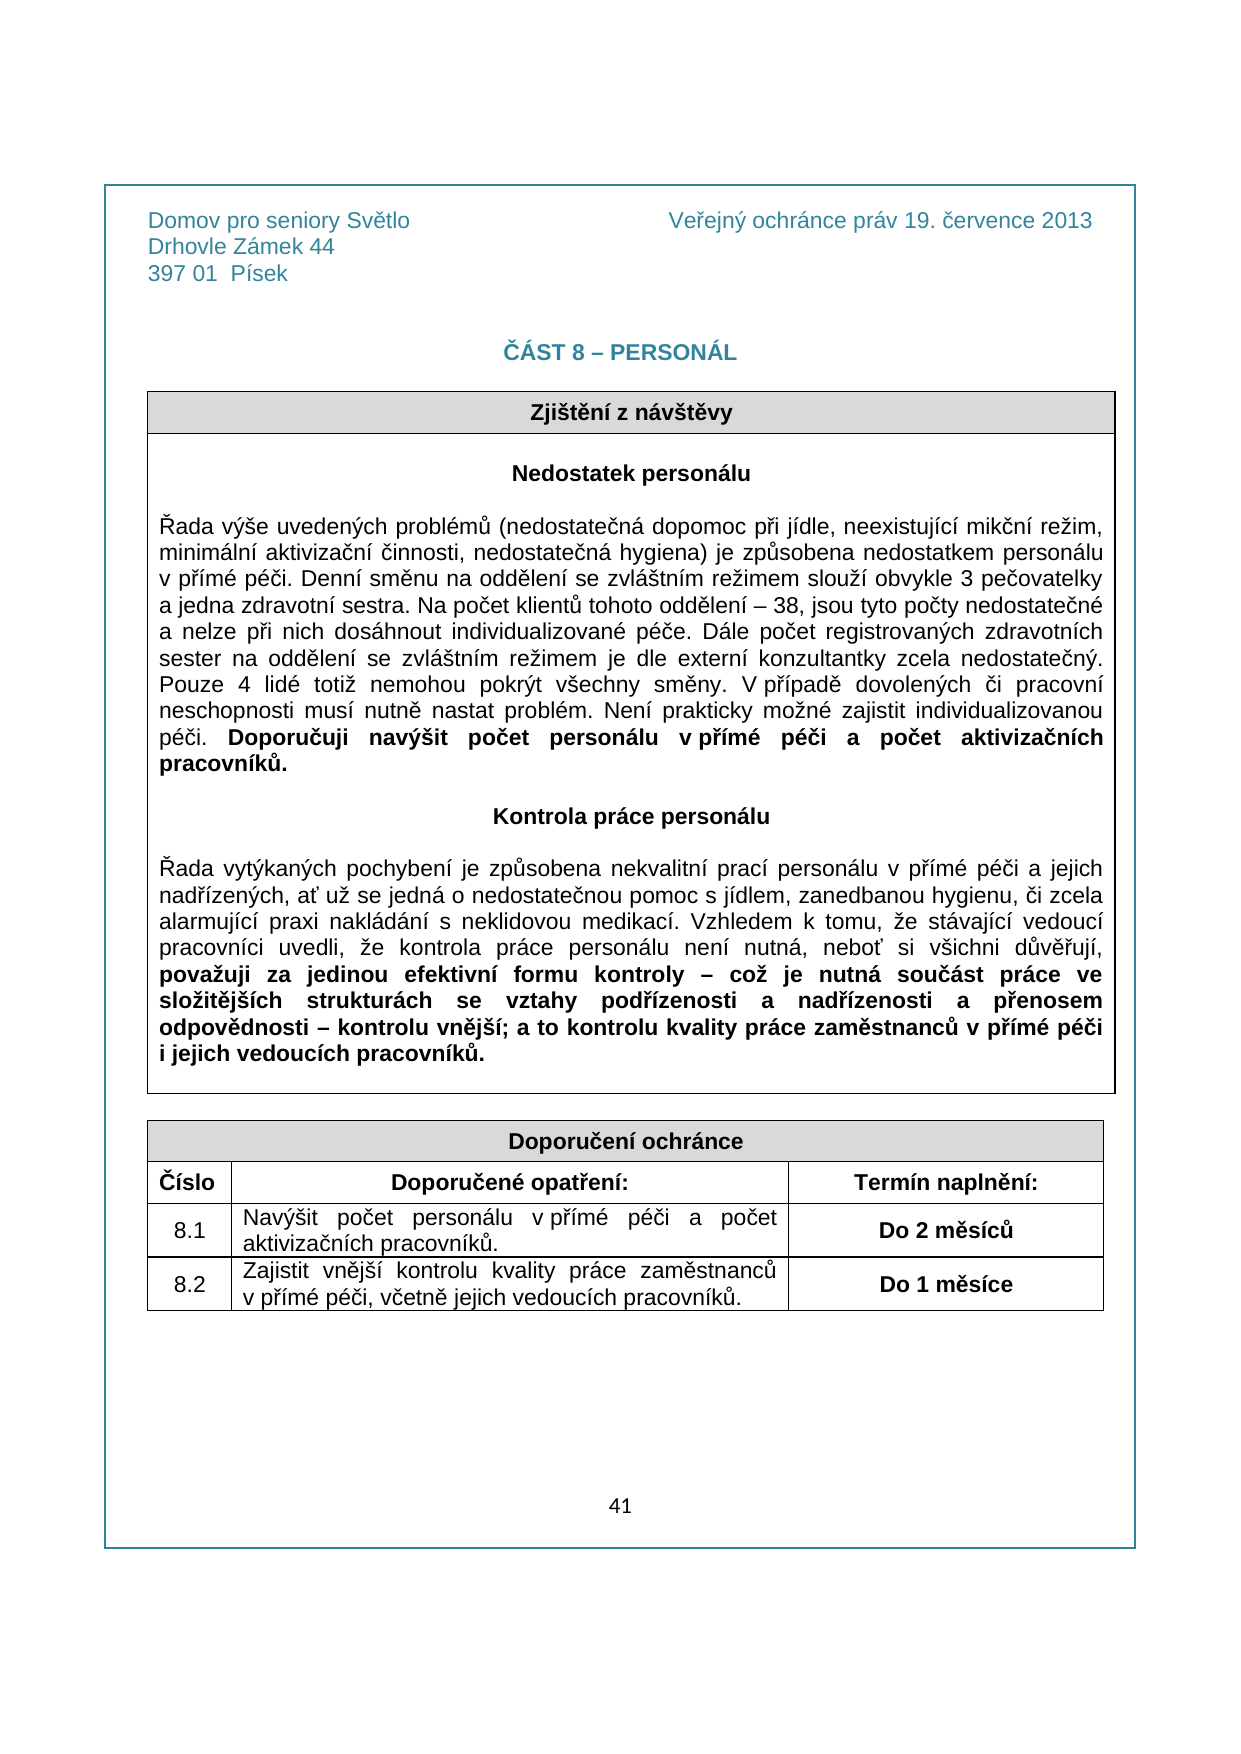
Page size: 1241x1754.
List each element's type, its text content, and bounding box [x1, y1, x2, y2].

table_header Doporučení ochránce [148, 1121, 1103, 1161]
table_cell 8.1 [148, 1204, 231, 1256]
table_cell 8.2 [148, 1258, 231, 1310]
table_cell Navýšit počet personálu v přímé péči a počet aktivizačních pracovníků. [232, 1204, 788, 1256]
table_header Zjištění z návštěvy [148, 392, 1114, 433]
subtitle ČÁST 8 – PERSONÁL [148, 338, 1092, 365]
table_cell Do 1 měsíce [789, 1258, 1103, 1310]
table_cell Termín naplnění: [789, 1162, 1103, 1203]
table_cell Nedostatek personálu Řada výše uvedených problémů (nedostatečná dopomoc při jídle, neexistující mikční režim, minimální aktivizační činnosti, nedostatečná hygiena) je způsobena nedostatkem personálu v přímé péči. Denní směnu na oddělení se zvláštním režimem slouží obvykle 3 pečovatelky a jedna zdravotní sestra. Na počet klientů tohoto oddělení – 38, jsou tyto počty nedostatečné a nelze při nich dosáhnout individualizované péče. Dále počet registrovaných zdravotních sester na oddělení se zvláštním režimem je dle externí konzultantky zcela nedostatečný. Pouze 4 lidé totiž nemohou pokrýt všechny směny. V případě dovolených či pracovní neschopnosti musí nutně nastat problém. Není prakticky možné zajistit individualizovanou péči. Doporučuji navýšit počet personálu v přímé péči a počet aktivizačních pracovníků. Kontrola práce personálu Řada vytýkaných pochybení je způsobena nekvalitní prací personálu v přímé péči a jejich nadřízených, ať už se jedná o nedostatečnou pomoc s jídlem, zanedbanou hygienu, či zcela alarmující praxi nakládání s neklidovou medikací. Vzhledem k tomu, že stávající vedoucí pracovníci uvedli, že kontrola práce personálu není nutná, neboť si všichni důvěřují, považuji za jedinou efektivní formu kontroly – což je nutná součást práce ve složitějších strukturách se vztahy podřízenosti a nadřízenosti a přenosem odpovědnosti – kontrolu vnější; a to kontrolu kvality práce zaměstnanců v přímé péči i jejich vedoucích pracovníků. [148, 434, 1114, 1092]
table_cell Do 2 měsíců [789, 1204, 1103, 1256]
table_cell Doporučené opatření: [232, 1162, 788, 1203]
table_cell Číslo [148, 1162, 231, 1203]
table_cell Zajistit vnější kontrolu kvality práce zaměstnanců v přímé péči, včetně jejich vedoucích pracovníků. [232, 1258, 788, 1310]
